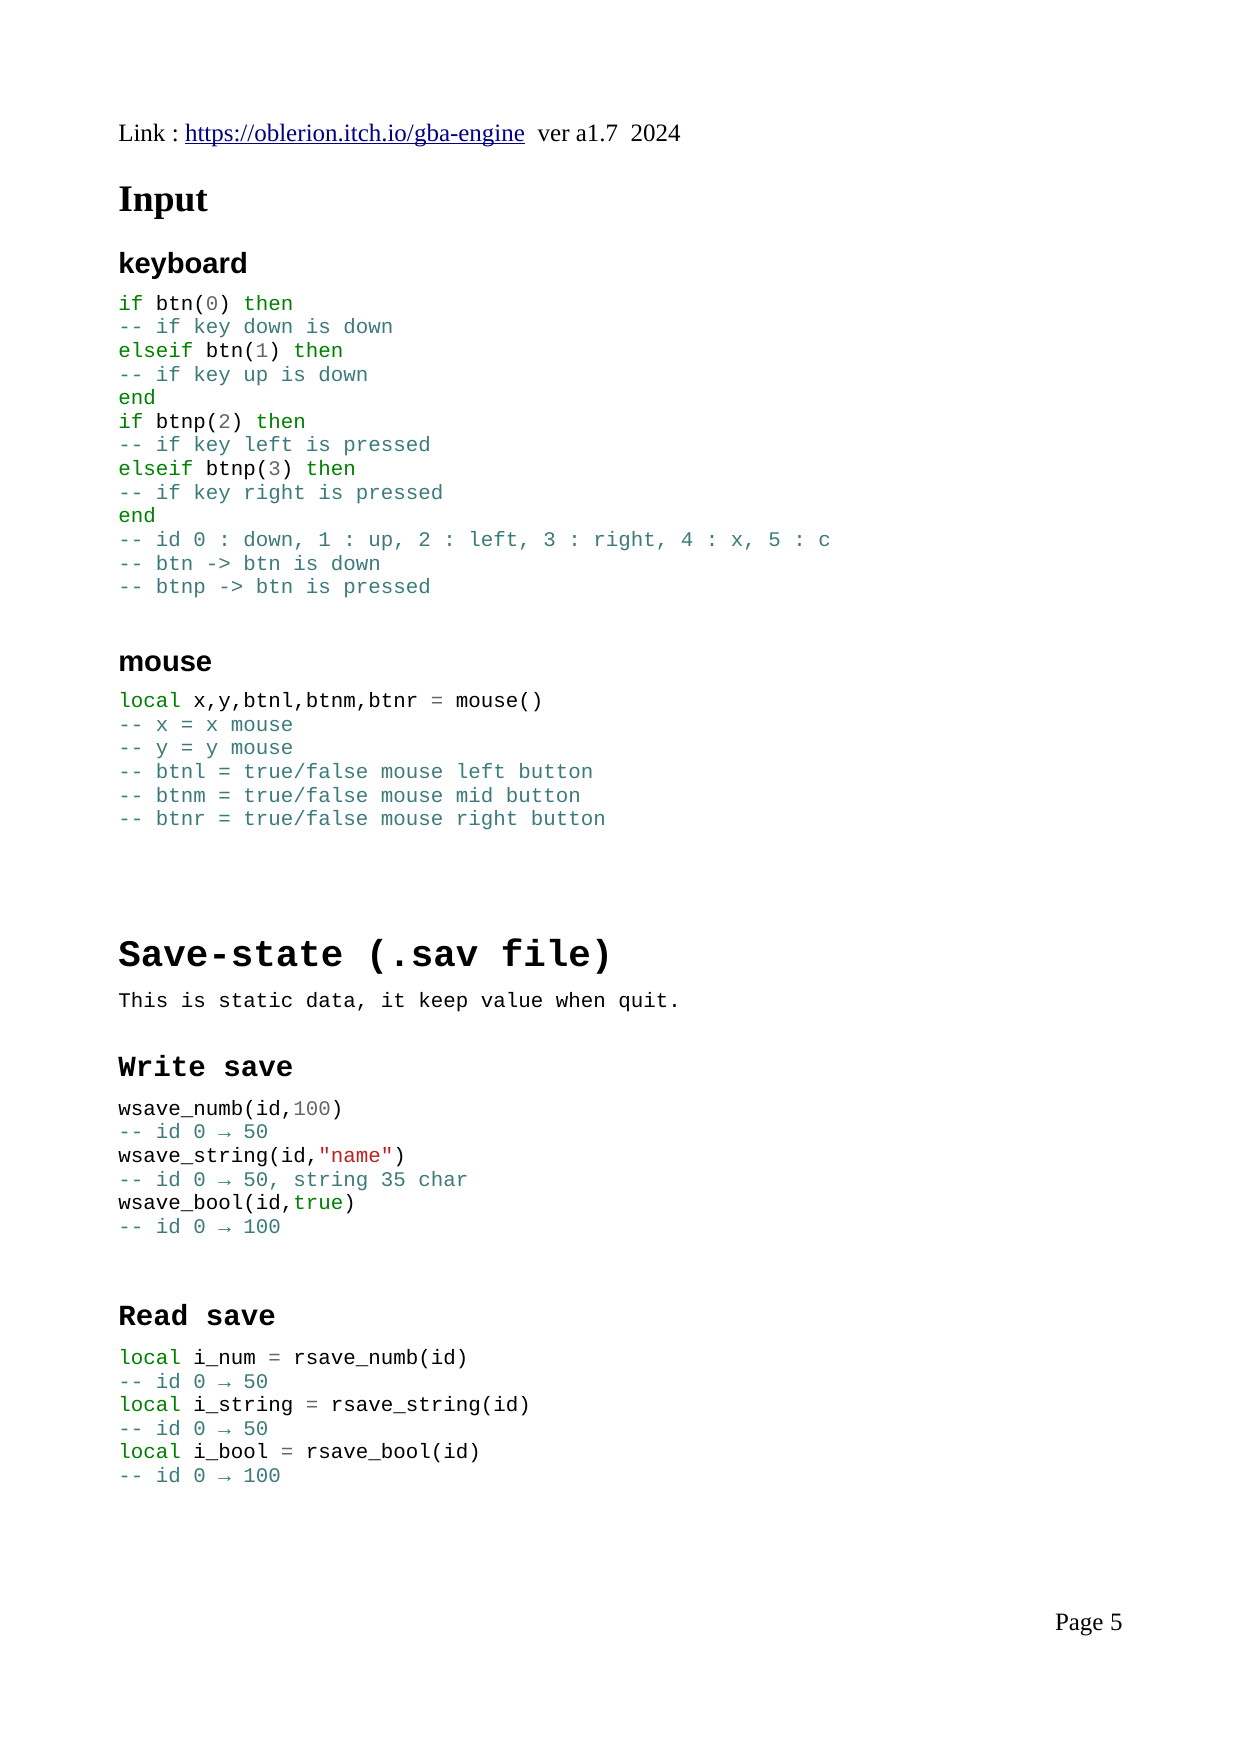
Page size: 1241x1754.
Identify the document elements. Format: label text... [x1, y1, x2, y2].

subtitle Write save [118, 1052, 1122, 1085]
text -- btnr = true/false mouse right button [118, 808, 1122, 832]
text wsave_bool(id,true) [118, 1192, 1122, 1216]
text -- if key down is down [118, 316, 1122, 340]
text local i_num = rsave_numb(id) [118, 1347, 1122, 1371]
text end [118, 387, 1122, 411]
text local i_string = rsave_string(id) [118, 1394, 1122, 1418]
text -- y = y mouse [118, 737, 1122, 761]
text if btn(0) then [118, 293, 1122, 316]
text -- btnl = true/false mouse left button [118, 761, 1122, 785]
text -- id 0 → 50 [118, 1121, 1122, 1145]
text -- id 0 → 100 [118, 1216, 1122, 1240]
text -- btn -> btn is down [118, 553, 1122, 576]
subtitle Read save [118, 1301, 1122, 1334]
text -- if key right is pressed [118, 482, 1122, 505]
text -- id 0 → 50 [118, 1418, 1122, 1442]
text local x,y,btnl,btnm,btnr = mouse() [118, 690, 1122, 714]
text -- id 0 → 50 [118, 1371, 1122, 1394]
text This is static data, it keep value when quit. [118, 990, 1122, 1038]
subtitle mouse [118, 644, 1122, 678]
text wsave_string(id,"name") [118, 1145, 1122, 1169]
text -- id 0 : down, 1 : up, 2 : left, 3 : right, 4 : x, 5 : c [118, 529, 1122, 553]
subtitle keyboard [118, 247, 1122, 280]
text -- id 0 → 100 [118, 1465, 1122, 1489]
text -- btnp -> btn is pressed [118, 576, 1122, 600]
text -- id 0 → 50, string 35 char [118, 1169, 1122, 1192]
text -- if key left is pressed [118, 434, 1122, 458]
text -- x = x mouse [118, 714, 1122, 737]
subtitle Save-state (.sav file) [118, 935, 1122, 978]
text end [118, 505, 1122, 529]
text local i_bool = rsave_bool(id) [118, 1442, 1122, 1465]
subtitle Input [118, 176, 1122, 219]
text wsave_numb(id,100) [118, 1098, 1122, 1121]
text if btnp(2) then [118, 411, 1122, 434]
text -- btnm = true/false mouse mid button [118, 785, 1122, 808]
text elseif btnp(3) then [118, 458, 1122, 482]
text -- if key up is down [118, 363, 1122, 387]
text elseif btn(1) then [118, 340, 1122, 363]
